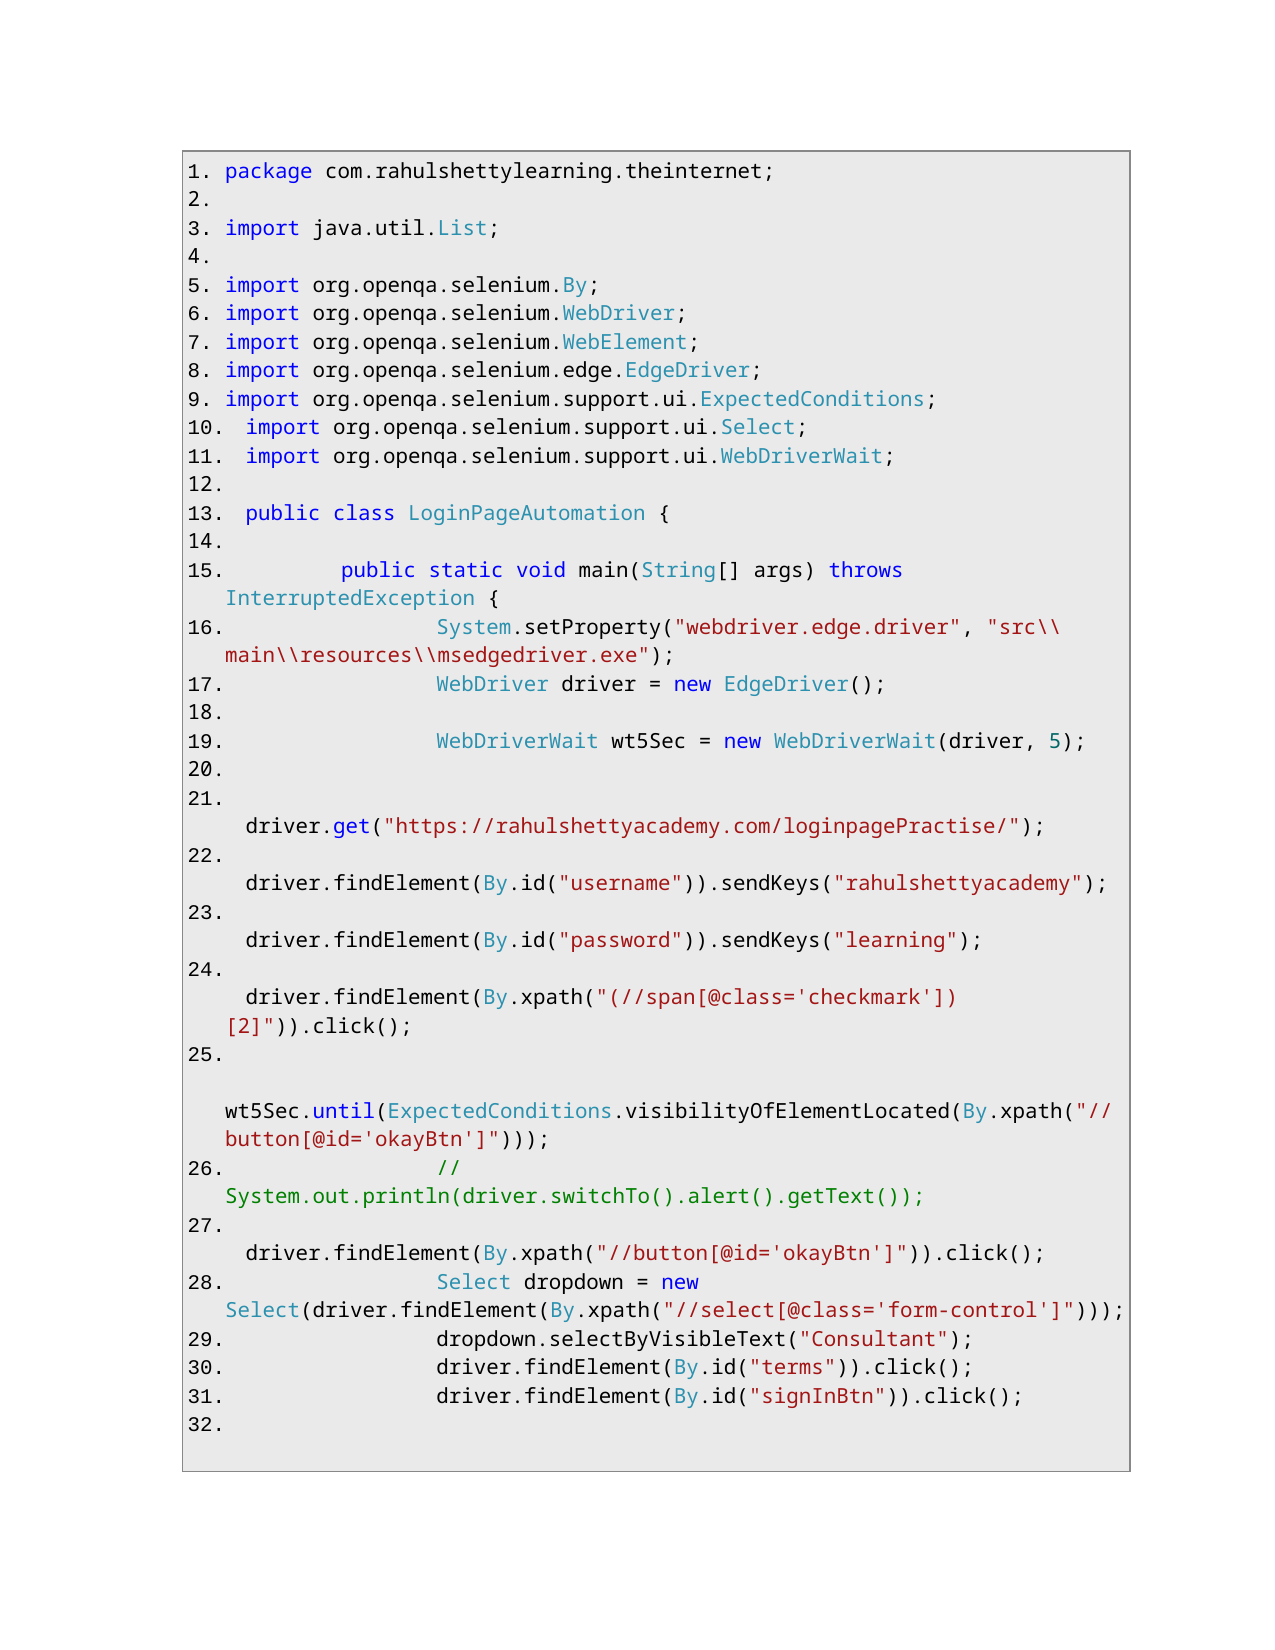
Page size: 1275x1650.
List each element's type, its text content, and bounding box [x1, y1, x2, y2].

list driver.findElement(By.xpath("//button[@id='okayBtn']")).click(); [183, 1204, 1129, 1261]
list import org.openqa.selenium.WebDriver; [183, 292, 1129, 321]
list Select dropdown = new Select(driver.findElement(By.xpath("//select[@class='form-control']"))); [183, 1261, 1129, 1318]
list wt5Sec.until(ExpectedConditions.visibilityOfElementLocated(By.xpath("//button[@id='okayBtn']"))); [183, 1033, 1129, 1147]
list driver.findElement(By.xpath("(//span[@class='checkmark'])[2]")).click(); [183, 948, 1129, 1033]
list WebDriver driver = new EdgeDriver(); [183, 663, 1129, 692]
list package com.rahulshettylearning.theinternet; [183, 152, 1129, 178]
list import java.util.List; [183, 207, 1129, 236]
list System.setProperty("webdriver.edge.driver", "src\\main\\resources\\msedgedriver.exe"); [183, 606, 1129, 663]
list // System.out.println(driver.switchTo().alert().getText()); [183, 1147, 1129, 1204]
list driver.findElement(By.id("signInBtn")).click(); [183, 1375, 1129, 1404]
list driver.findElement(By.id("terms")).click(); [183, 1347, 1129, 1375]
list driver.findElement(By.id("username")).sendKeys("rahulshettyacademy"); [183, 834, 1129, 891]
list WebDriverWait wt5Sec = new WebDriverWait(driver, 5); [183, 720, 1129, 749]
list import org.openqa.selenium.support.ui.ExpectedConditions; [183, 378, 1129, 407]
list import org.openqa.selenium.By; [183, 264, 1129, 292]
list import org.openqa.selenium.support.ui.WebDriverWait; [183, 435, 1129, 464]
list public static void main(String[] args) throws InterruptedException { [183, 549, 1129, 606]
list import org.openqa.selenium.edge.EdgeDriver; [183, 349, 1129, 378]
list dropdown.selectByVisibleText("Consultant"); [183, 1318, 1129, 1347]
list import org.openqa.selenium.WebElement; [183, 321, 1129, 349]
list public class LoginPageAutomation { [183, 492, 1129, 521]
list driver.findElement(By.id("password")).sendKeys("learning"); [183, 891, 1129, 948]
list wt5Sec.until(ExpectedConditions.visibilityOfElementLocated(By.xpath("//button[@class='btn btn-info']"))); [183, 1404, 1129, 1471]
list import org.openqa.selenium.support.ui.Select; [183, 407, 1129, 435]
list driver.get("https://rahulshettyacademy.com/loginpagePractise/"); [183, 777, 1129, 834]
